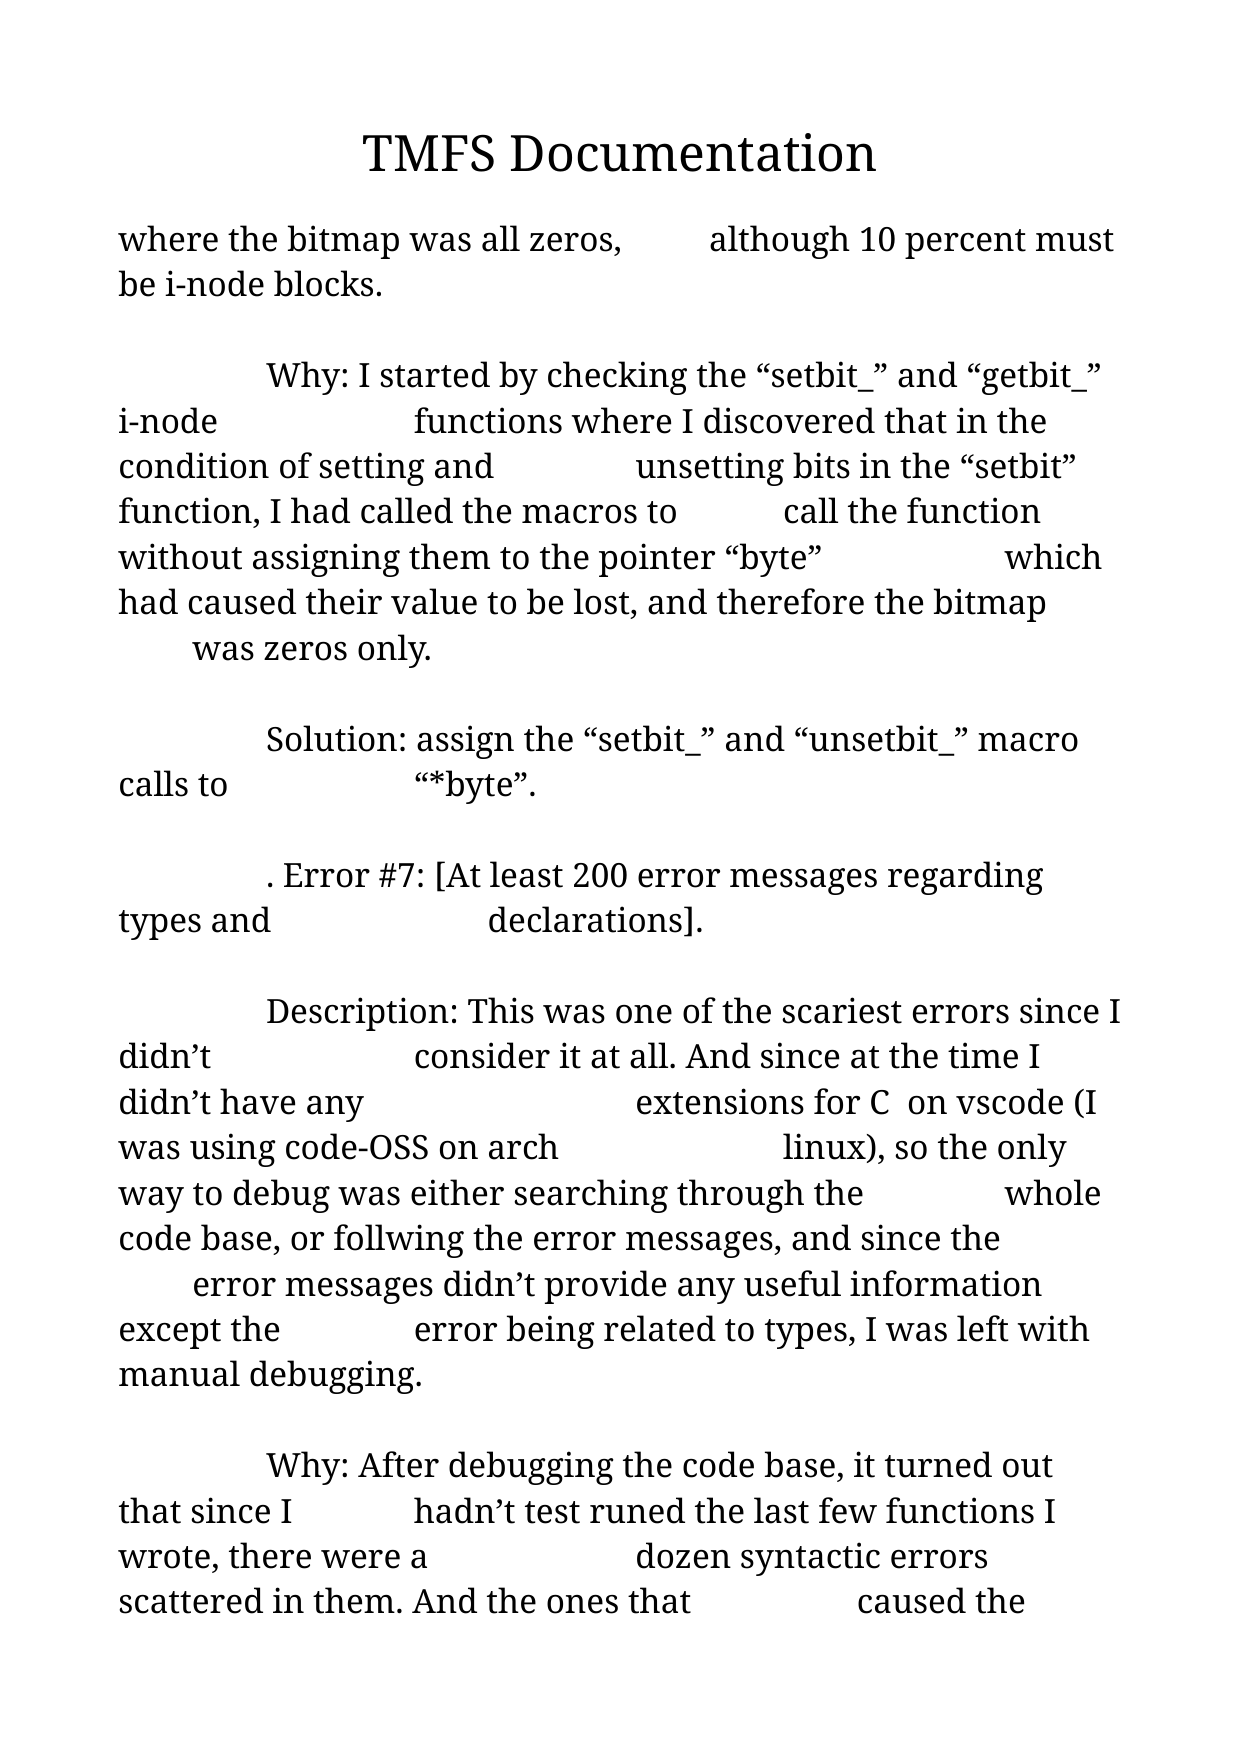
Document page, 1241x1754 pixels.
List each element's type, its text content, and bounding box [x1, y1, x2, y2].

text Why: After debugging the code base, it turned out that since I hadn’t test runed the last few functions I wrote, there were a dozen syntactic errors scattered in them. And the ones that caused the [118, 1442, 1122, 1624]
text where the bitmap was all zeros, although 10 percent must be i-node blocks. [118, 216, 1122, 307]
text Solution: assign the “setbit_” and “unsetbit_” macro calls to “*byte”. [118, 715, 1122, 806]
text . Error #7: [At least 200 error messages regarding types and declarations]. [118, 852, 1122, 942]
text Description: This was one of the scariest errors since I didn’t consider it at all. And since at the time I didn’t have any extensions for C on vscode (I was using code-OSS on arch linux), so the only way to debug was either searching through the whole code base, or follwing the error messages, and since the error messages didn’t provide any useful information except the error being related to types, I was left with manual debugging. [118, 988, 1122, 1397]
text Why: I started by checking the “setbit_” and “getbit_” i-node functions where I discovered that in the condition of setting and unsetting bits in the “setbit” function, I had called the macros to call the function without assigning them to the pointer “byte” which had caused their value to be lost, and therefore the bitmap was zeros only. [118, 352, 1122, 670]
